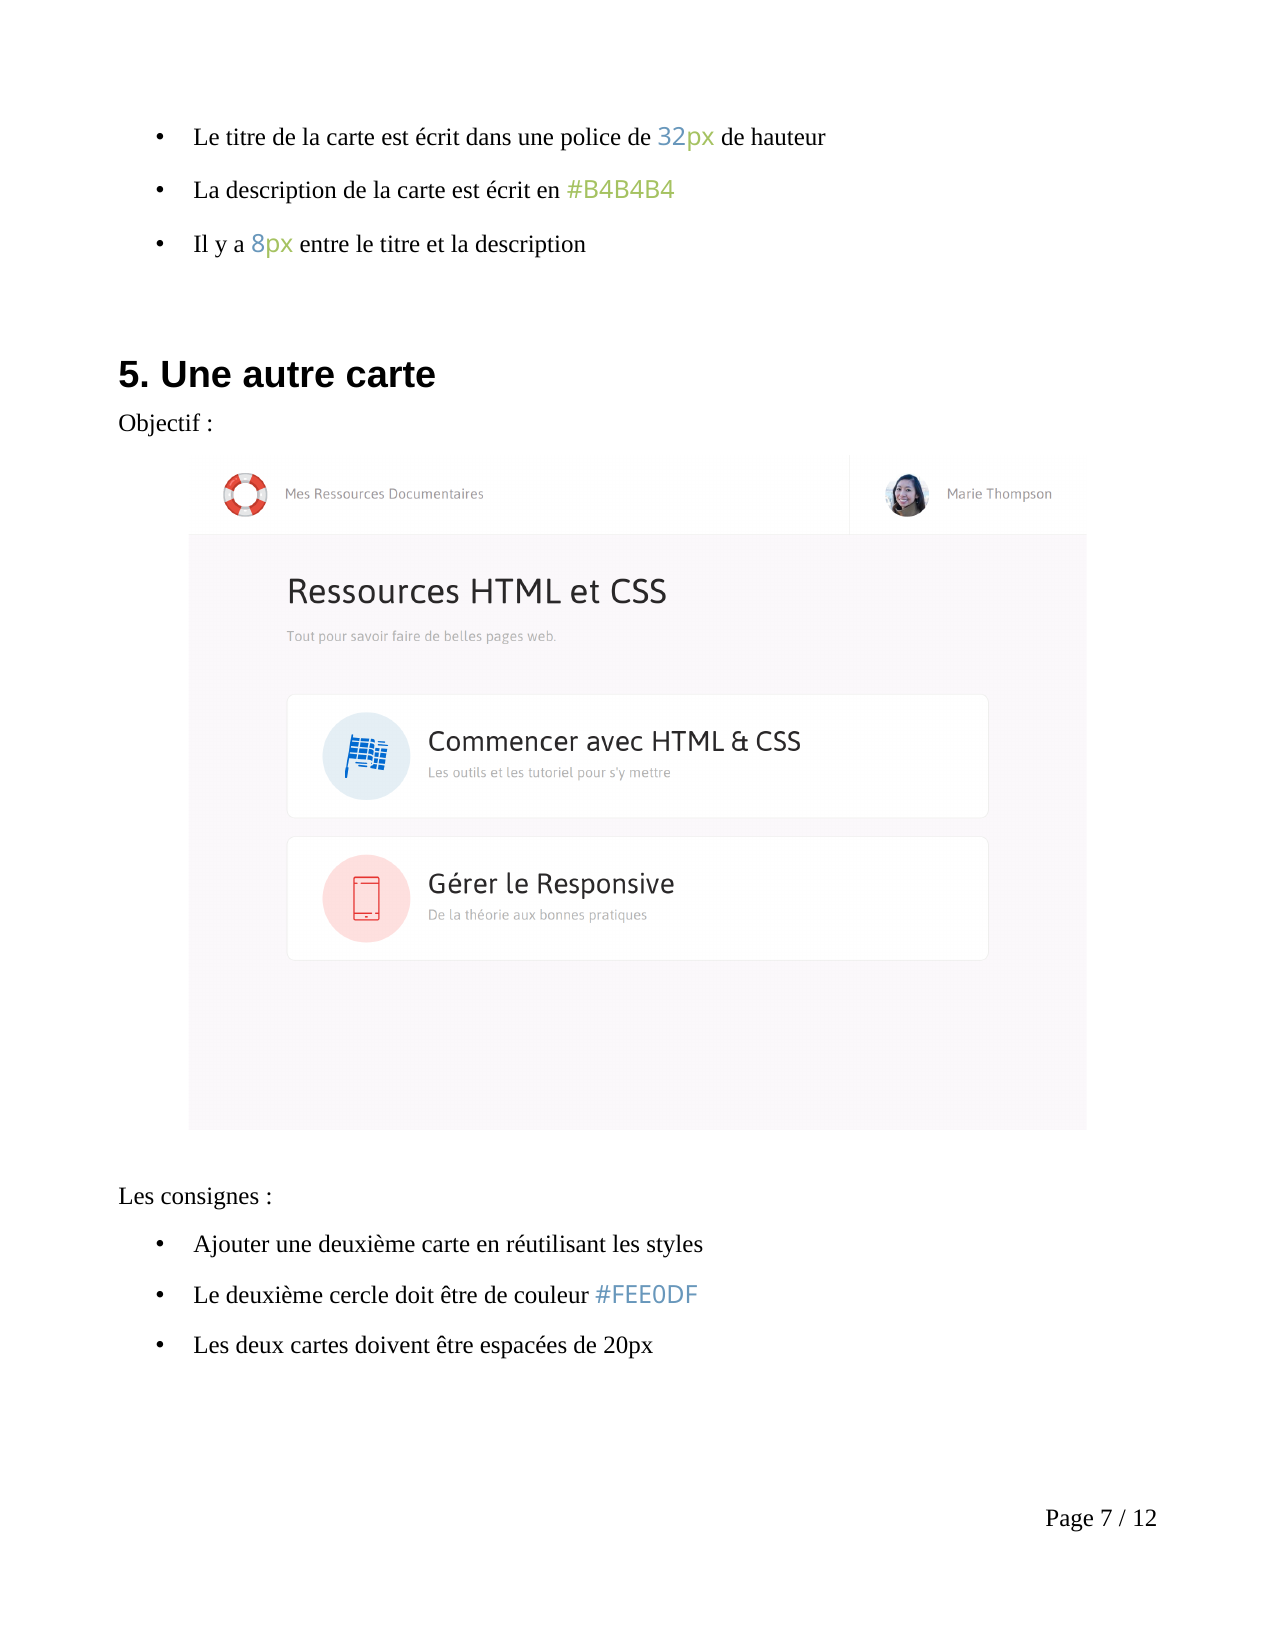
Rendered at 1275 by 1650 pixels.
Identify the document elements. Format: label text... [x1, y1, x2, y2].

text Objectif : [118, 408, 1157, 437]
text Les consignes : [118, 1181, 1157, 1210]
list La description de la carte est écrit en #B4B4B4 [156, 172, 1157, 206]
subtitle 5. Une autre carte [118, 352, 1157, 396]
picture [188, 455, 1087, 1130]
list Ajouter une deuxième carte en réutilisant les styles [156, 1229, 1157, 1258]
list Les deux cartes doivent être espacées de 20px [156, 1330, 1157, 1359]
list Il y a 8px entre le titre et la description [156, 226, 1157, 260]
list Le titre de la carte est écrit dans une police de 32px de hauteur [156, 118, 1157, 152]
list Le deuxième cercle doit être de couleur #FEE0DF [156, 1277, 1157, 1311]
